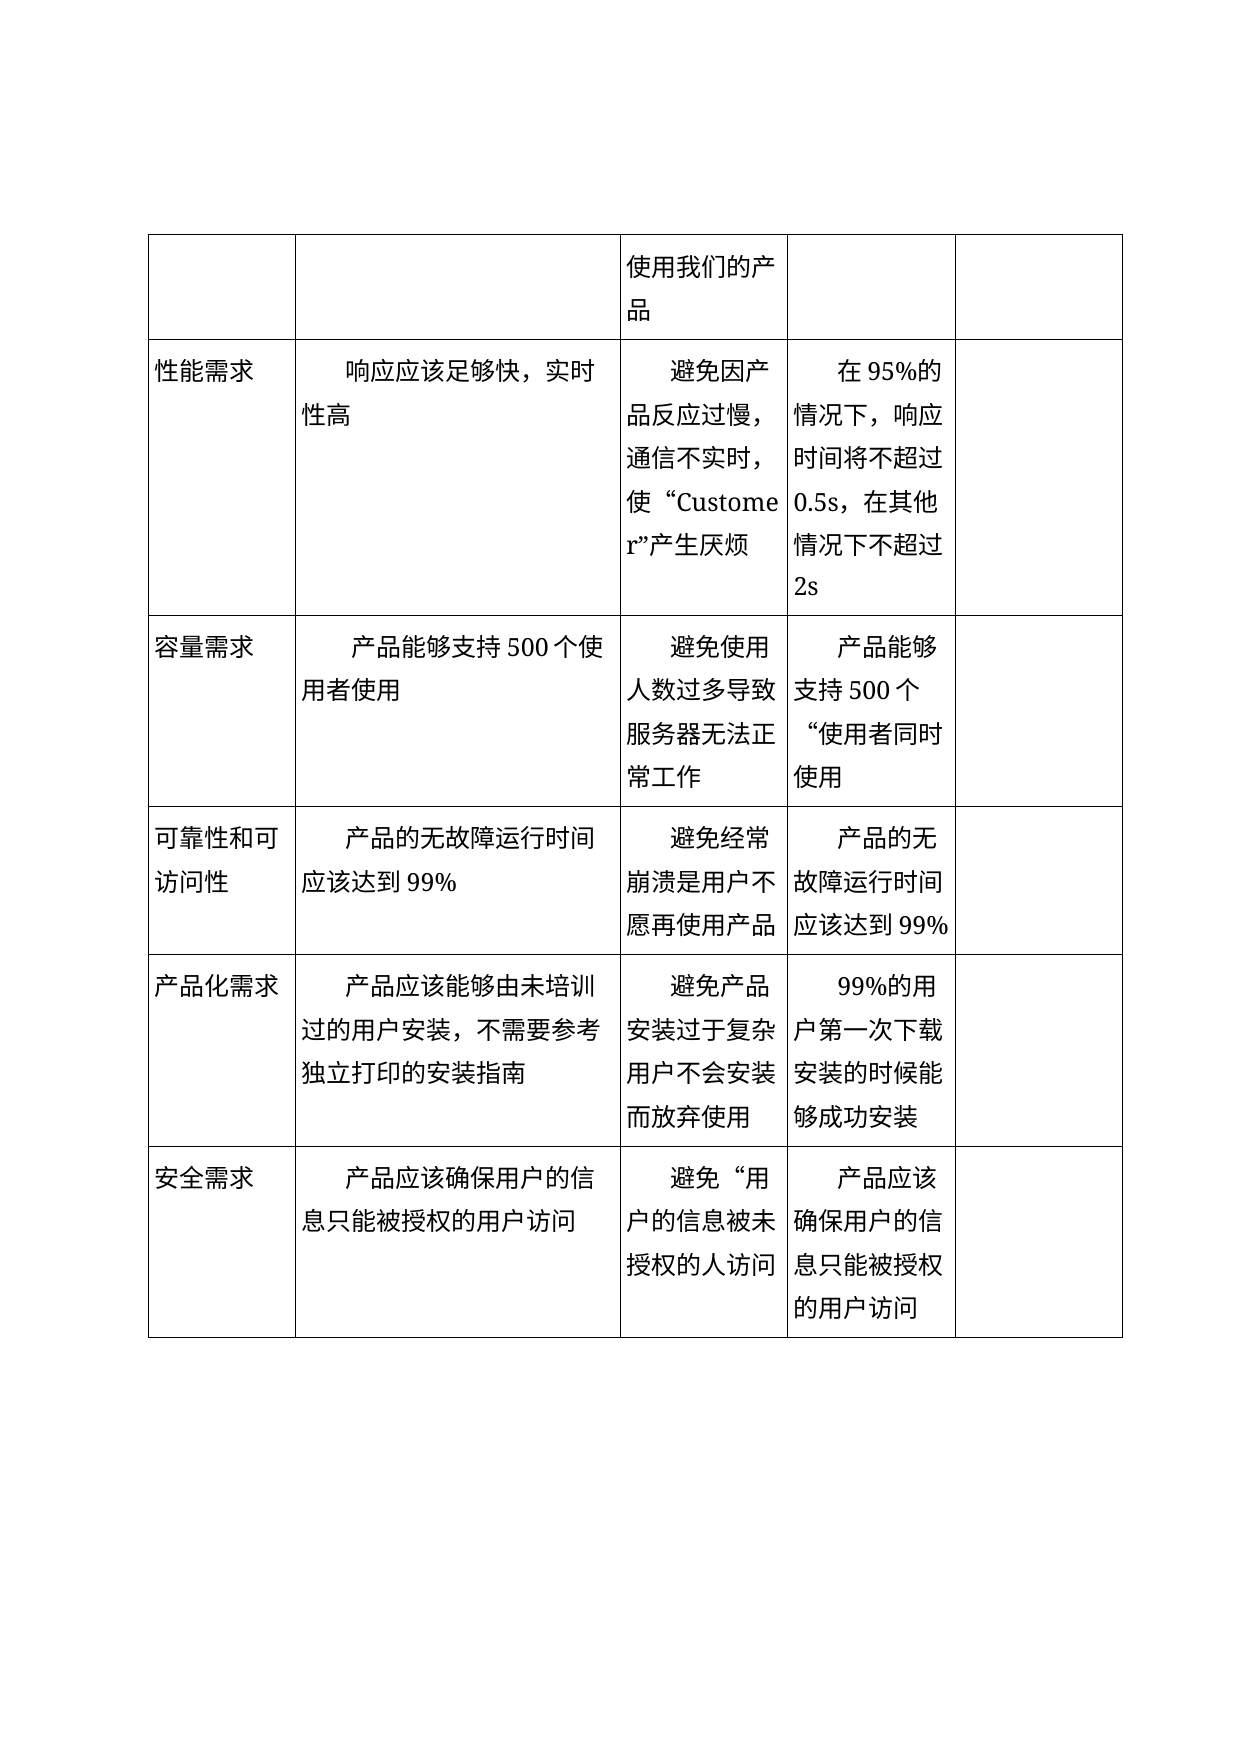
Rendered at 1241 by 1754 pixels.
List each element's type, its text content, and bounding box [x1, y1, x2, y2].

table_cell [296, 235, 620, 339]
table_cell 产品的无故障运行时间应该达到99% [788, 807, 955, 954]
table_cell 产品能够支持500个“使用者同时使用 [788, 616, 955, 806]
table_cell 在95%的情况下，响应时间将不超过0.5s，在其他情况下不超过2s [788, 340, 955, 615]
table_cell 避免使用人数过多导致服务器无法正常工作 [621, 616, 787, 806]
table_cell 避免经常崩溃是用户不愿再使用产品 [621, 807, 787, 954]
table_cell 使用我们的产品 [621, 235, 787, 339]
table_cell 避免因产品反应过慢，通信不实时，使“Customer”产生厌烦 [621, 340, 787, 615]
table_cell 产品应该能够由未培训过的用户安装，不需要参考独立打印的安装指南 [296, 955, 620, 1146]
table_cell 产品应该确保用户的信息只能被授权的用户访问 [788, 1147, 955, 1337]
table_cell [956, 807, 1122, 954]
table_cell 性能需求 [149, 340, 295, 615]
table_cell 避免产品安装过于复杂用户不会安装而放弃使用 [621, 955, 787, 1146]
table_cell [149, 235, 295, 339]
table_cell 产品化需求 [149, 955, 295, 1146]
table_cell [956, 340, 1122, 615]
table_cell 产品的无故障运行时间应该达到99% [296, 807, 620, 954]
table_cell 可靠性和可访问性 [149, 807, 295, 954]
table_cell [956, 616, 1122, 806]
table_cell 容量需求 [149, 616, 295, 806]
table_cell [956, 955, 1122, 1146]
table_cell 安全需求 [149, 1147, 295, 1337]
table_cell 响应应该足够快，实时性高 [296, 340, 620, 615]
table_cell 产品应该确保用户的信息只能被授权的用户访问 [296, 1147, 620, 1337]
table_cell 产品能够支持500个使用者使用 [296, 616, 620, 806]
table_cell 避免“用户的信息被未授权的人访问 [621, 1147, 787, 1337]
table_cell [956, 235, 1122, 339]
table_cell [956, 1147, 1122, 1337]
table_cell 99%的用户第一次下载安装的时候能够成功安装 [788, 955, 955, 1146]
table_cell [788, 235, 955, 339]
